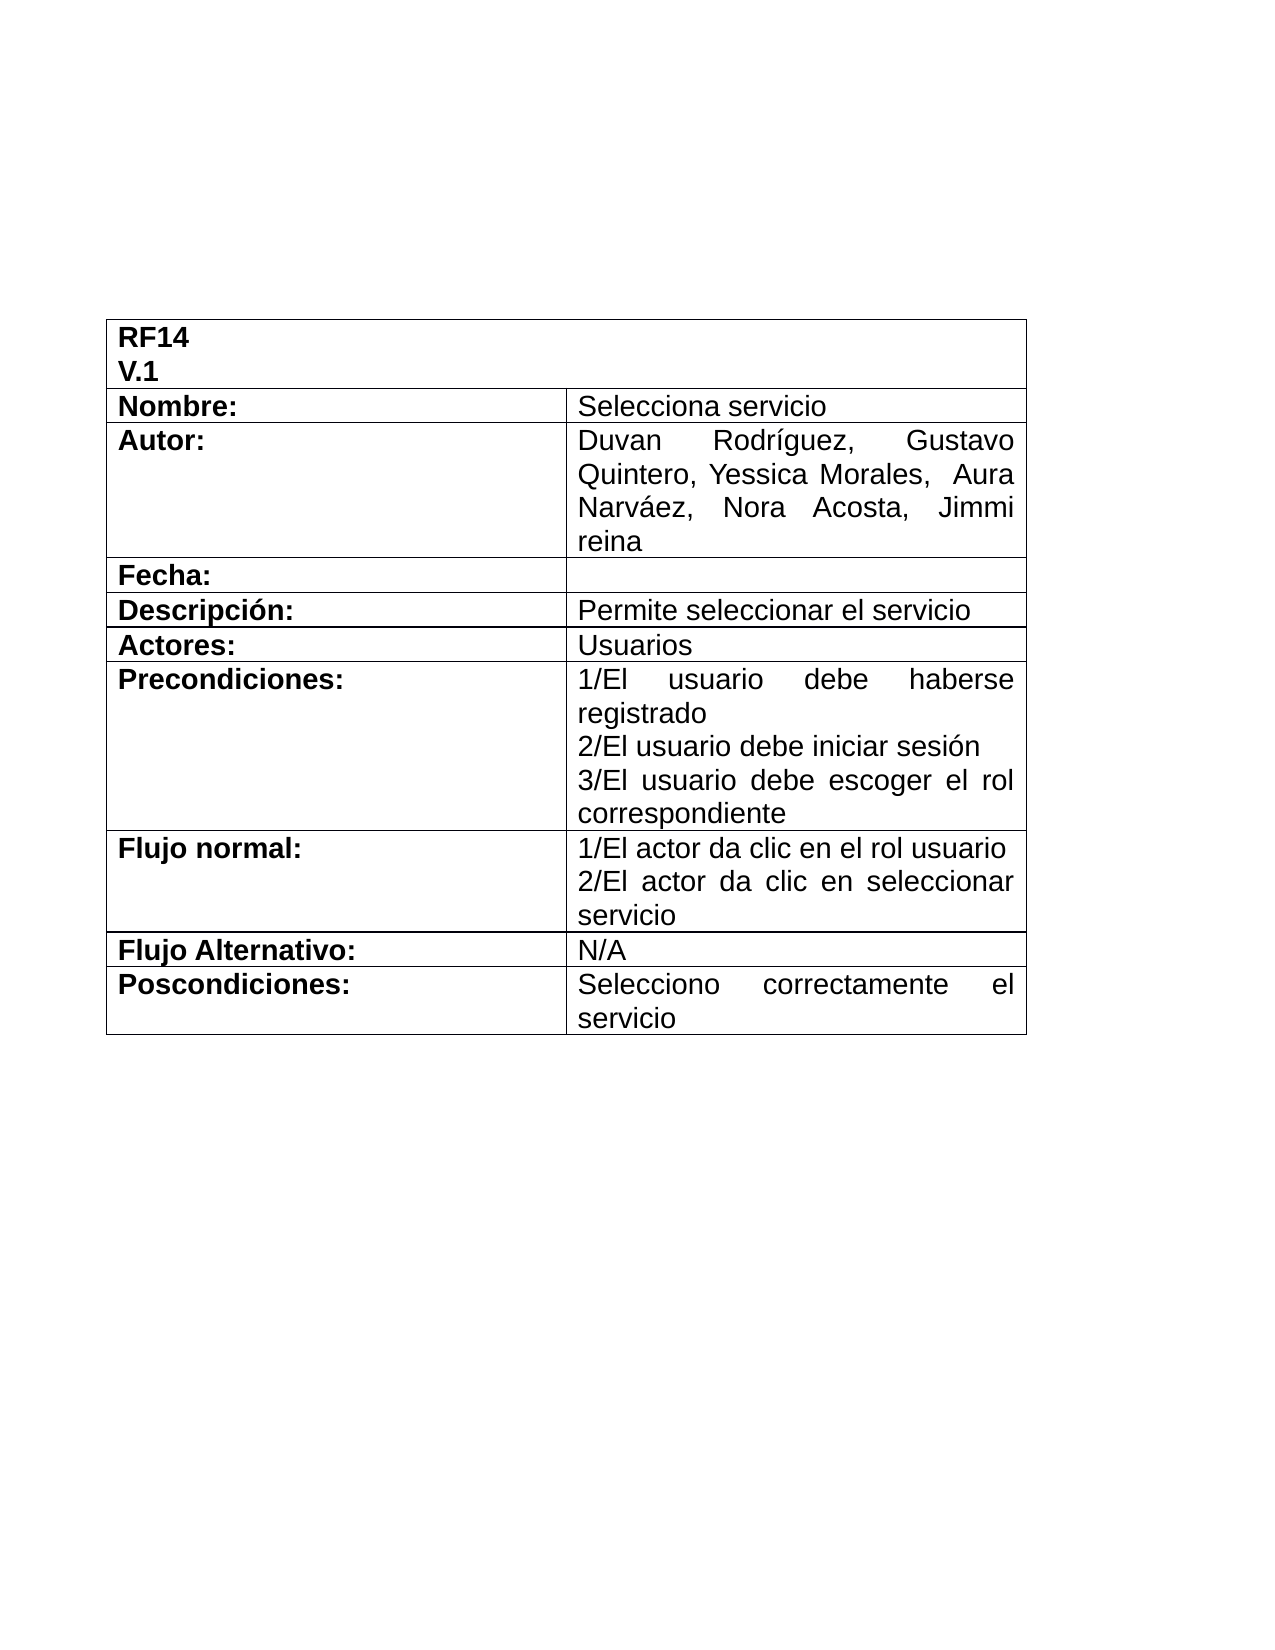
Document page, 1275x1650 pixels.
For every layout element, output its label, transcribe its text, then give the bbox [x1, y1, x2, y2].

table_cell Duvan Rodríguez, Gustavo Quintero, Yessica Morales, Aura Narváez, Nora Acosta, Jimmi reina [567, 423, 1026, 557]
table_header RF14 V.1 [107, 320, 1026, 387]
table_cell Descripción: [107, 593, 566, 626]
table_cell Usuarios [567, 628, 1026, 661]
table_cell 1/El usuario debe haberse registrado 2/El usuario debe iniciar sesión 3/El usuario debe escoger el rol correspondiente [567, 662, 1026, 830]
table_cell Nombre: [107, 389, 566, 422]
table_cell Flujo Alternativo: [107, 933, 566, 966]
table_cell 1/El actor da clic en el rol usuario 2/El actor da clic en seleccionar servicio [567, 831, 1026, 931]
table_cell Fecha: [107, 558, 566, 592]
table_cell Flujo normal: [107, 831, 566, 931]
table_cell [567, 558, 1026, 592]
table_cell Precondiciones: [107, 662, 566, 830]
table_cell Autor: [107, 423, 566, 557]
table_cell Actores: [107, 628, 566, 661]
table_cell Permite seleccionar el servicio [567, 593, 1026, 626]
table_cell N/A [567, 933, 1026, 966]
table_cell Selecciono correctamente el servicio [567, 967, 1026, 1034]
table_cell Selecciona servicio [567, 389, 1026, 422]
table_cell Poscondiciones: [107, 967, 566, 1034]
